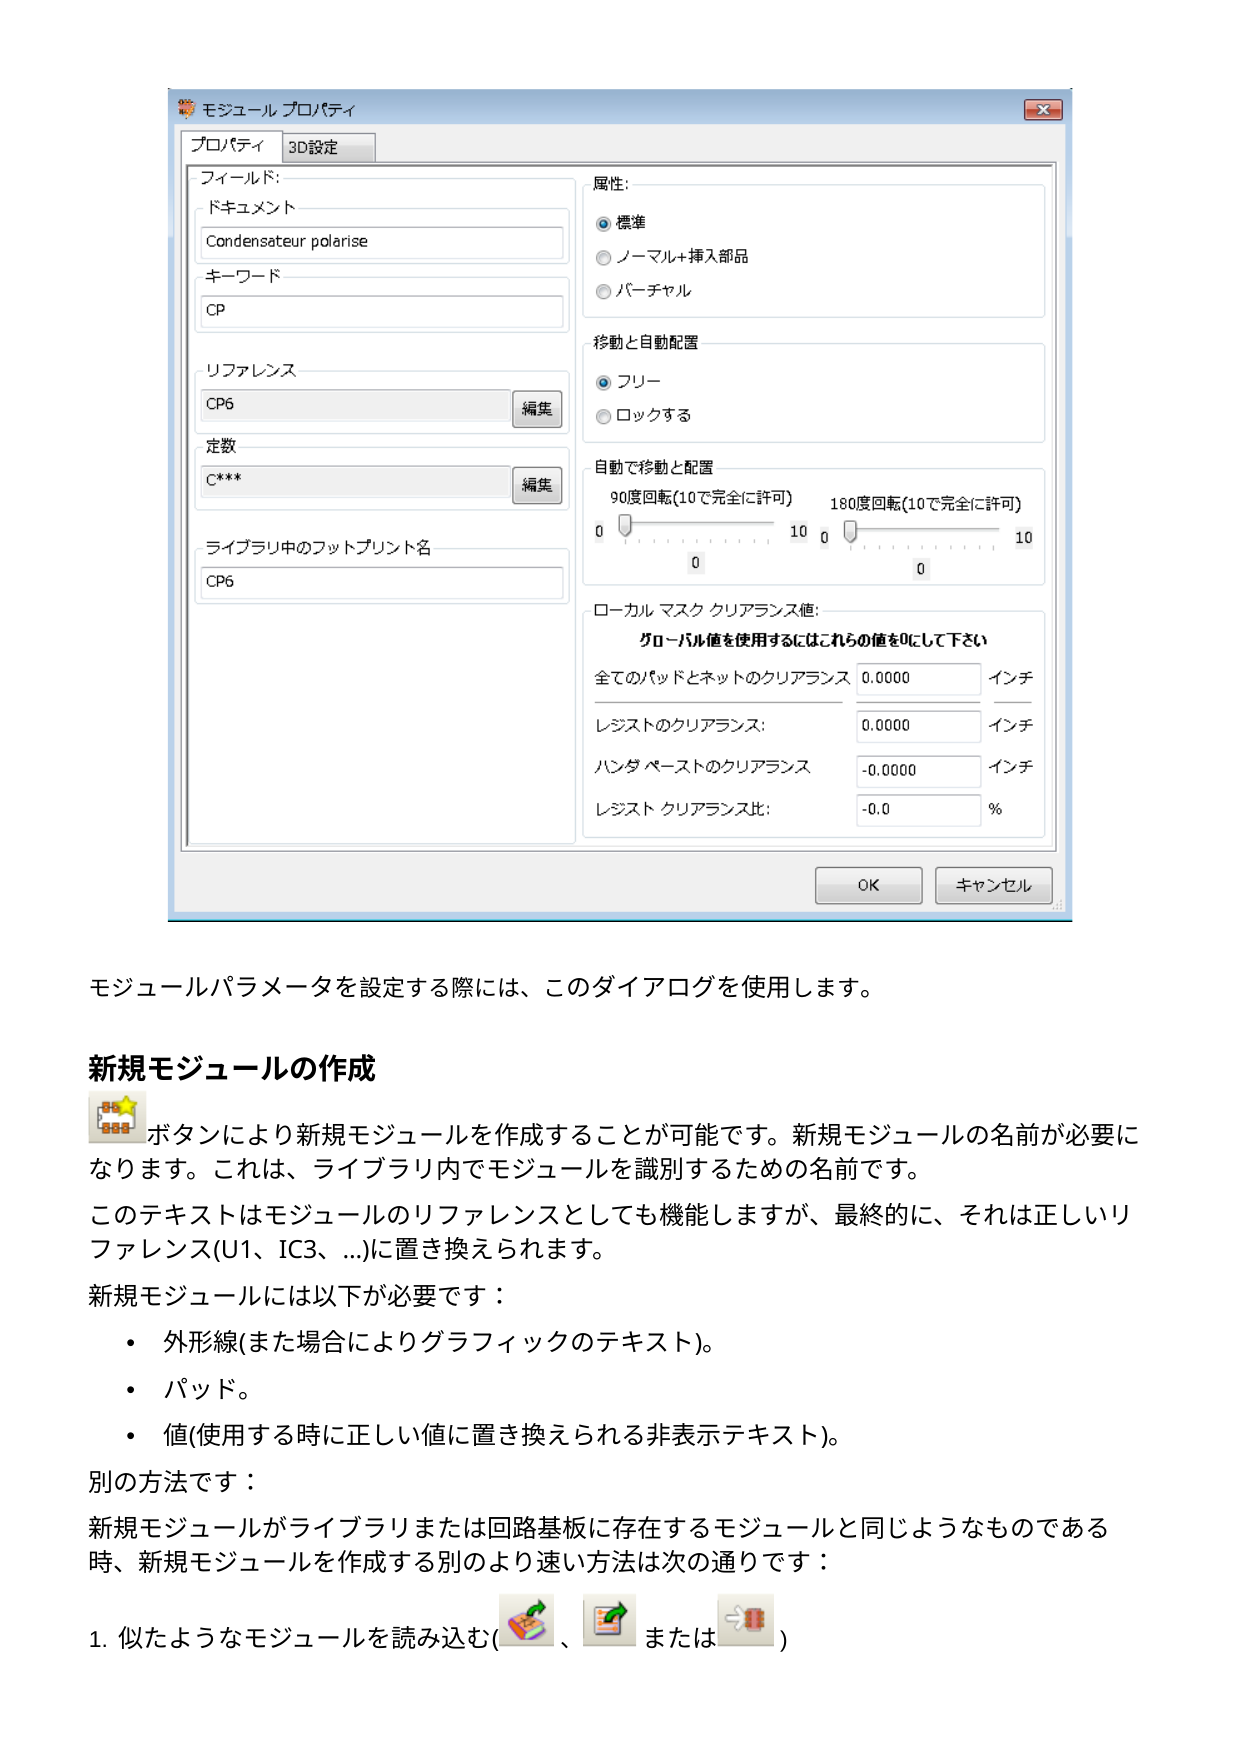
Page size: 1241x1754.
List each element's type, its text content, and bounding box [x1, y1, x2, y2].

picture [167, 88, 1073, 922]
text 別の方法です： [88, 1464, 1152, 1498]
text モジュールパラメータを設定する際には、このダイアログを使用します。 [88, 970, 1152, 1004]
picture [88, 1088, 147, 1145]
text ボタンにより新規モジュールを作成することが可能です。新規モジュールの名前が必要になります。これは、ライブラリ内でモジュールを識別するための名前です。 [88, 1088, 1152, 1186]
list パッド。 [126, 1372, 1152, 1406]
text 新規モジュールには以下が必要です： [88, 1279, 1152, 1313]
list 値(使用する時に正しい値に置き換えられる非表示テキスト)。 [126, 1418, 1152, 1452]
text 新規モジュールの作成 [88, 1049, 1152, 1088]
picture [499, 1591, 554, 1648]
picture [717, 1591, 774, 1648]
picture [583, 1591, 637, 1648]
text 新規モジュールがライブラリまたは回路基板に存在するモジュールと同じようなものである時、新規モジュールを作成する別のより速い方法は次の通りです： [88, 1511, 1152, 1579]
list 外形線(また場合によりグラフィックのテキスト)。 [126, 1325, 1152, 1359]
list 似たようなモジュールを読み込む( 、 または ) [88, 1591, 1152, 1655]
text このテキストはモジュールのリファレンスとしても機能しますが、最終的に、それは正しいリファレンス(U1、IC3、...)に置き換えられます。 [88, 1198, 1152, 1266]
